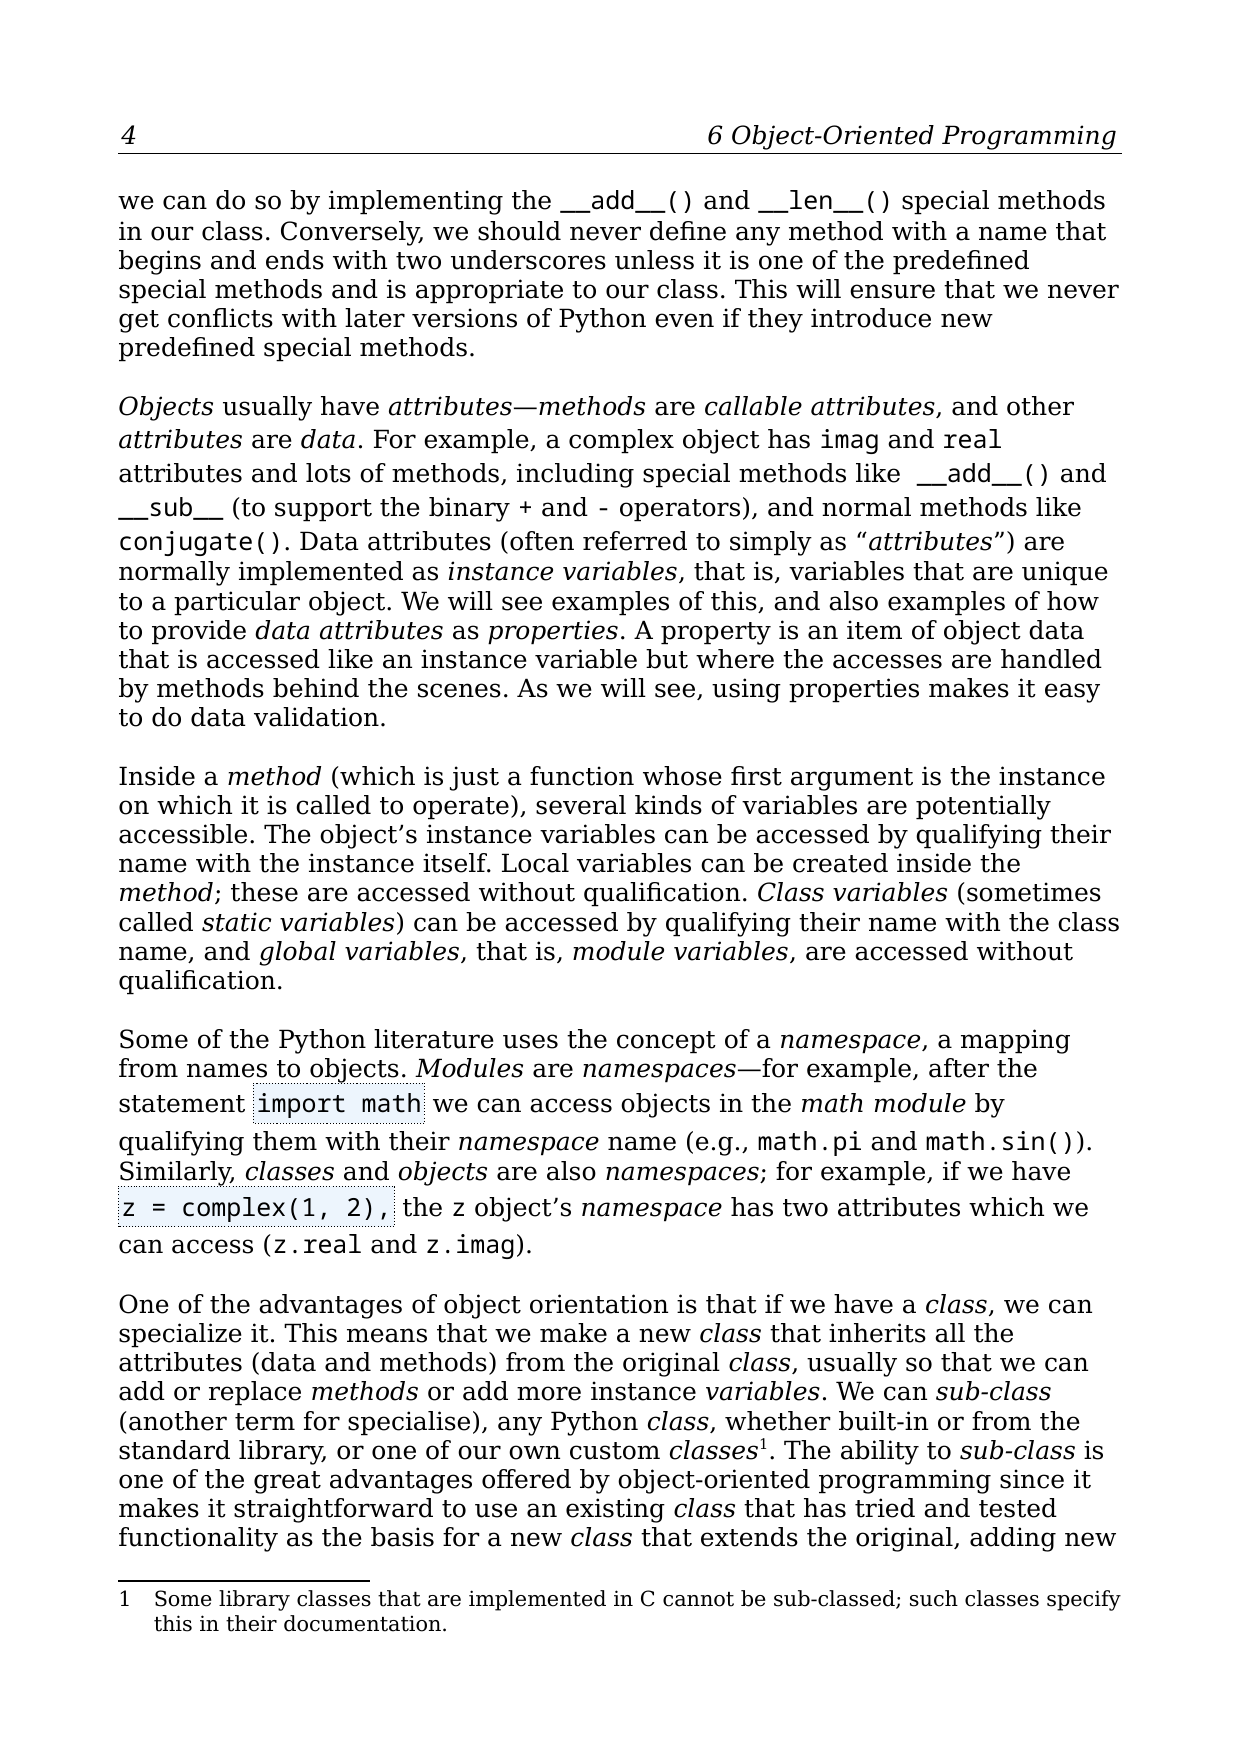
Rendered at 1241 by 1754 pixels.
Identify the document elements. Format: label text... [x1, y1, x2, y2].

text Some library classes that are implemented in C cannot be sub-classed; such classes specify this in their documentation. [118, 1587, 1122, 1636]
text Inside a method (which is just a function whose first argument is the instance on which it is called to operate), several kinds of variables are potentially accessible. The object’s instance variables can be accessed by qualifying their name with the instance itself. Local variables can be created inside the method; these are accessed without qualification. Class variables (sometimes called static variables) can be accessed by qualifying their name with the class name, and global variables, that is, module variables, are accessed without qualification. [118, 762, 1122, 995]
text Some of the Python literature uses the concept of a namespace, a mapping from names to objects. Modules are namespaces—for example, after the statement import math we can access objects in the math module by qualifying them with their namespace name (e.g., math.pi and math.sin()). Similarly, classes and objects are also namespaces; for example, if we have z = complex(1, 2), the z object’s namespace has two attributes which we can access (z.real and z.imag). [118, 1025, 1122, 1261]
text we can do so by implementing the __add__() and __len__() special methods in our class. Conversely, we should never define any method with a name that begins and ends with two underscores unless it is one of the predefined special methods and is appropriate to our class. This will ensure that we never get conflicts with later versions of Python even if they introduce new predefined special methods. [118, 183, 1122, 363]
text One of the advantages of object orientation is that if we have a class, we can specialize it. This means that we make a new class that inherits all the attributes (data and methods) from the original class, usually so that we can add or replace methods or add more instance variables. We can sub-class (another term for specialise), any Python class, whether built-in or from the standard library, or one of our own custom classes. The ability to sub-class is one of the great advantages offered by object-oriented programming since it makes it straightforward to use an existing class that has tried and tested functionality as the basis for a new class that extends the original, adding new [118, 1290, 1122, 1553]
text Objects usually have attributes—methods are callable attributes, and other attributes are data. For example, a complex object has imag and real attributes and lots of methods, including special methods like __add__() and __sub__ (to support the binary + and - operators), and normal methods like conjugate(). Data attributes (often referred to simply as “attributes”) are normally implemented as instance variables, that is, variables that are unique to a particular object. We will see examples of this, and also examples of how to provide data attributes as properties. A property is an item of object data that is accessed like an instance variable but where the accesses are handled by methods behind the scenes. As we will see, using properties makes it easy to do data validation. [118, 392, 1122, 732]
